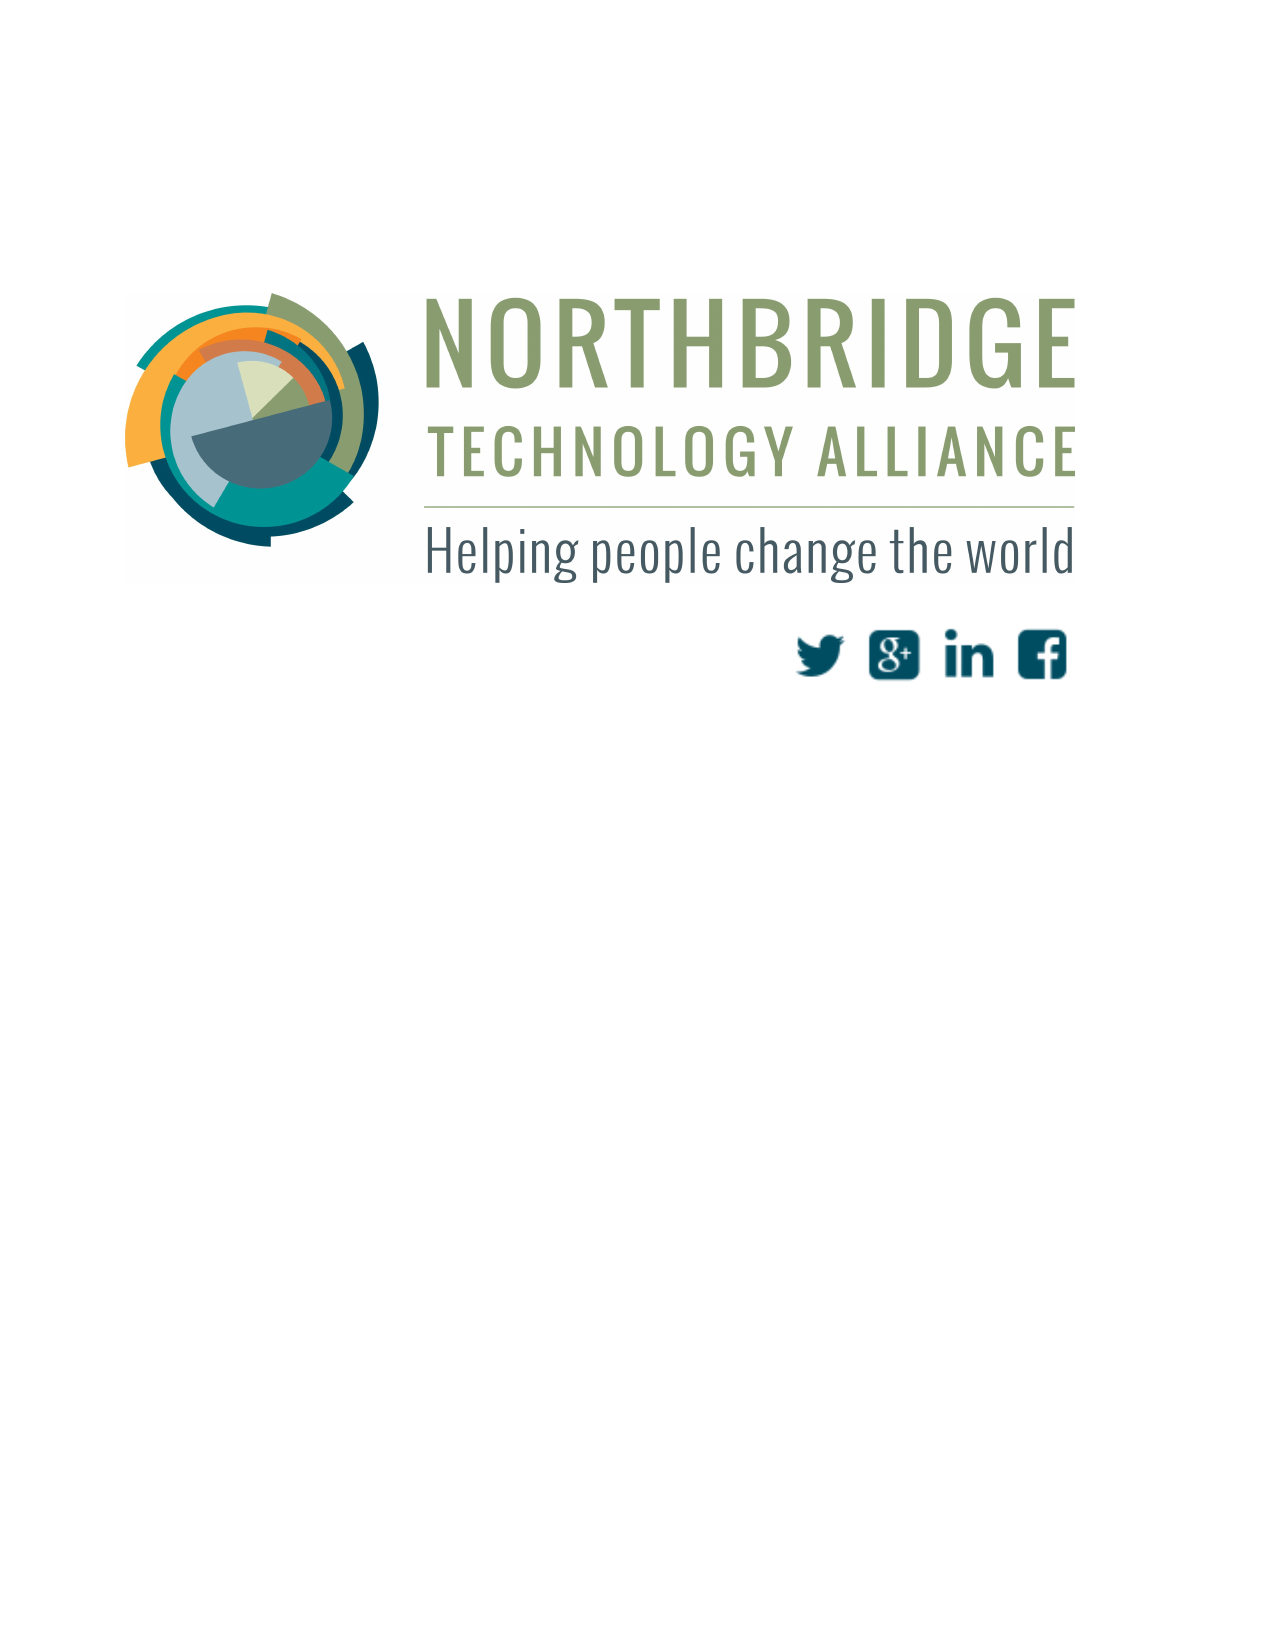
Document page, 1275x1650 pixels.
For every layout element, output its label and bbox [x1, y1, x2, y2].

picture [1015, 625, 1072, 683]
picture [793, 628, 849, 686]
picture [942, 627, 999, 683]
picture [866, 627, 924, 685]
picture [125, 293, 1075, 583]
